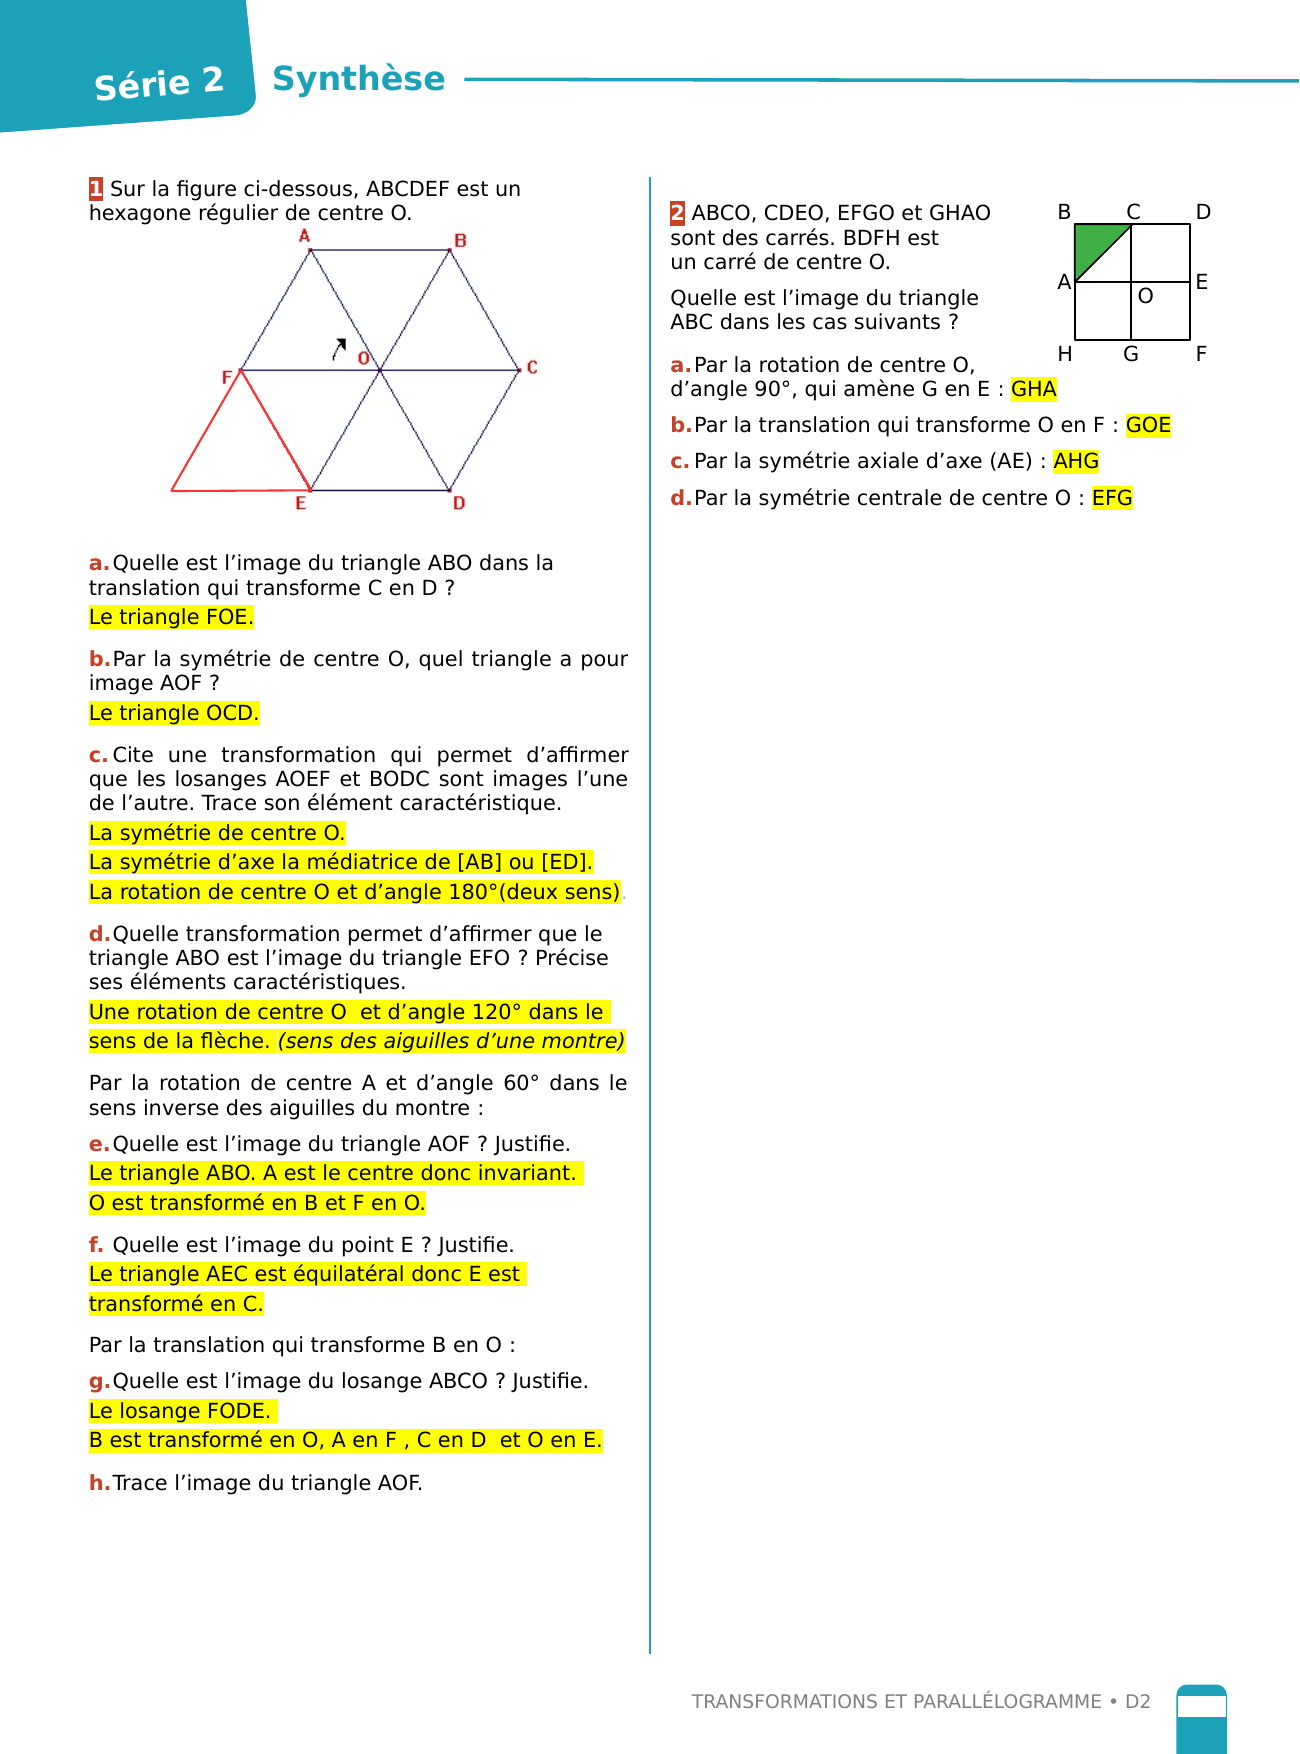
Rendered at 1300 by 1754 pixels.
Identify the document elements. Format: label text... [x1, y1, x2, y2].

list Le triangle AEC est équilatéral donc E est transformé en C. [88, 1257, 629, 1316]
list Une rotation de centre O et d’angle 120° dans le sens de la flèche. (sens des aiguilles d’une montre) [88, 994, 629, 1053]
list Cite une transformation qui permet d’affirmer que les losanges AOEF et BODC sont images l’une de l’autre. Trace son élément caractéristique. [88, 743, 629, 816]
picture [209, 225, 546, 521]
list La rotation de centre O et d’angle 180°(deux sens) [88, 874, 629, 904]
list O est transformé en B et F en O. [88, 1185, 629, 1215]
list Le losange FODE. [88, 1394, 629, 1423]
list Le triangle ABO. A est le centre donc invariant. [88, 1156, 629, 1185]
list Trace l’image du triangle AOF. [88, 1471, 629, 1495]
list Quelle est l’image du triangle ABO dans la translation qui transforme C en D ? [88, 551, 629, 600]
list Par la symétrie axiale d’axe (AE) : AHG [670, 449, 1211, 474]
text Quelle est l’image du triangle ABC dans les cas suivants ? [670, 286, 1074, 334]
list B est transformé en O, A en F , C en D et O en E. [88, 1423, 629, 1453]
text Quelle est l’image du triangle ABC dans les cas suivants ? [1076, 286, 1130, 334]
list Le triangle OCD. [88, 696, 629, 725]
list Par la symétrie centrale de centre O : EFG [670, 486, 1211, 510]
text Quelle est l’image du triangle ABC dans les cas suivants ? [1132, 286, 1189, 334]
list Quelle est l’image du triangle AOF ? Justifie. [88, 1132, 629, 1156]
list La symétrie de centre O. [88, 816, 629, 845]
list Par la symétrie de centre O, quel triangle a pour image AOF ? [88, 647, 629, 696]
list La symétrie d’axe la médiatrice de [AB] ou [ED]. [88, 845, 629, 874]
list Quelle est l’image du point E ? Justifie. [88, 1233, 629, 1257]
picture [209, 374, 308, 489]
list Par la rotation de centre O, d’angle 90°, qui amène G en E : GHA [670, 353, 1211, 402]
list Le triangle FOE. [88, 600, 629, 629]
text Par la translation qui transforme B en O : [88, 1333, 629, 1358]
text Par la rotation de centre A et d’angle 60° dans le sens inverse des aiguilles du montre : [88, 1071, 629, 1120]
list Sur la figure ci-dessous, ABCDEF est un hexagone régulier de centre O. [88, 177, 629, 226]
list Quelle transformation permet d’affirmer que le triangle ABO est l’image du triangle EFO ? Précise ses éléments caractéristiques. [88, 922, 629, 994]
subtitle ABCO, CDEO, EFGO et GHAO sont des carrés. BDFH est un carré de centre O. [670, 201, 1211, 274]
list Quelle est l’image du losange ABCO ? Justifie. [88, 1369, 629, 1394]
list Par la translation qui transforme O en F : GOE [670, 413, 1211, 438]
